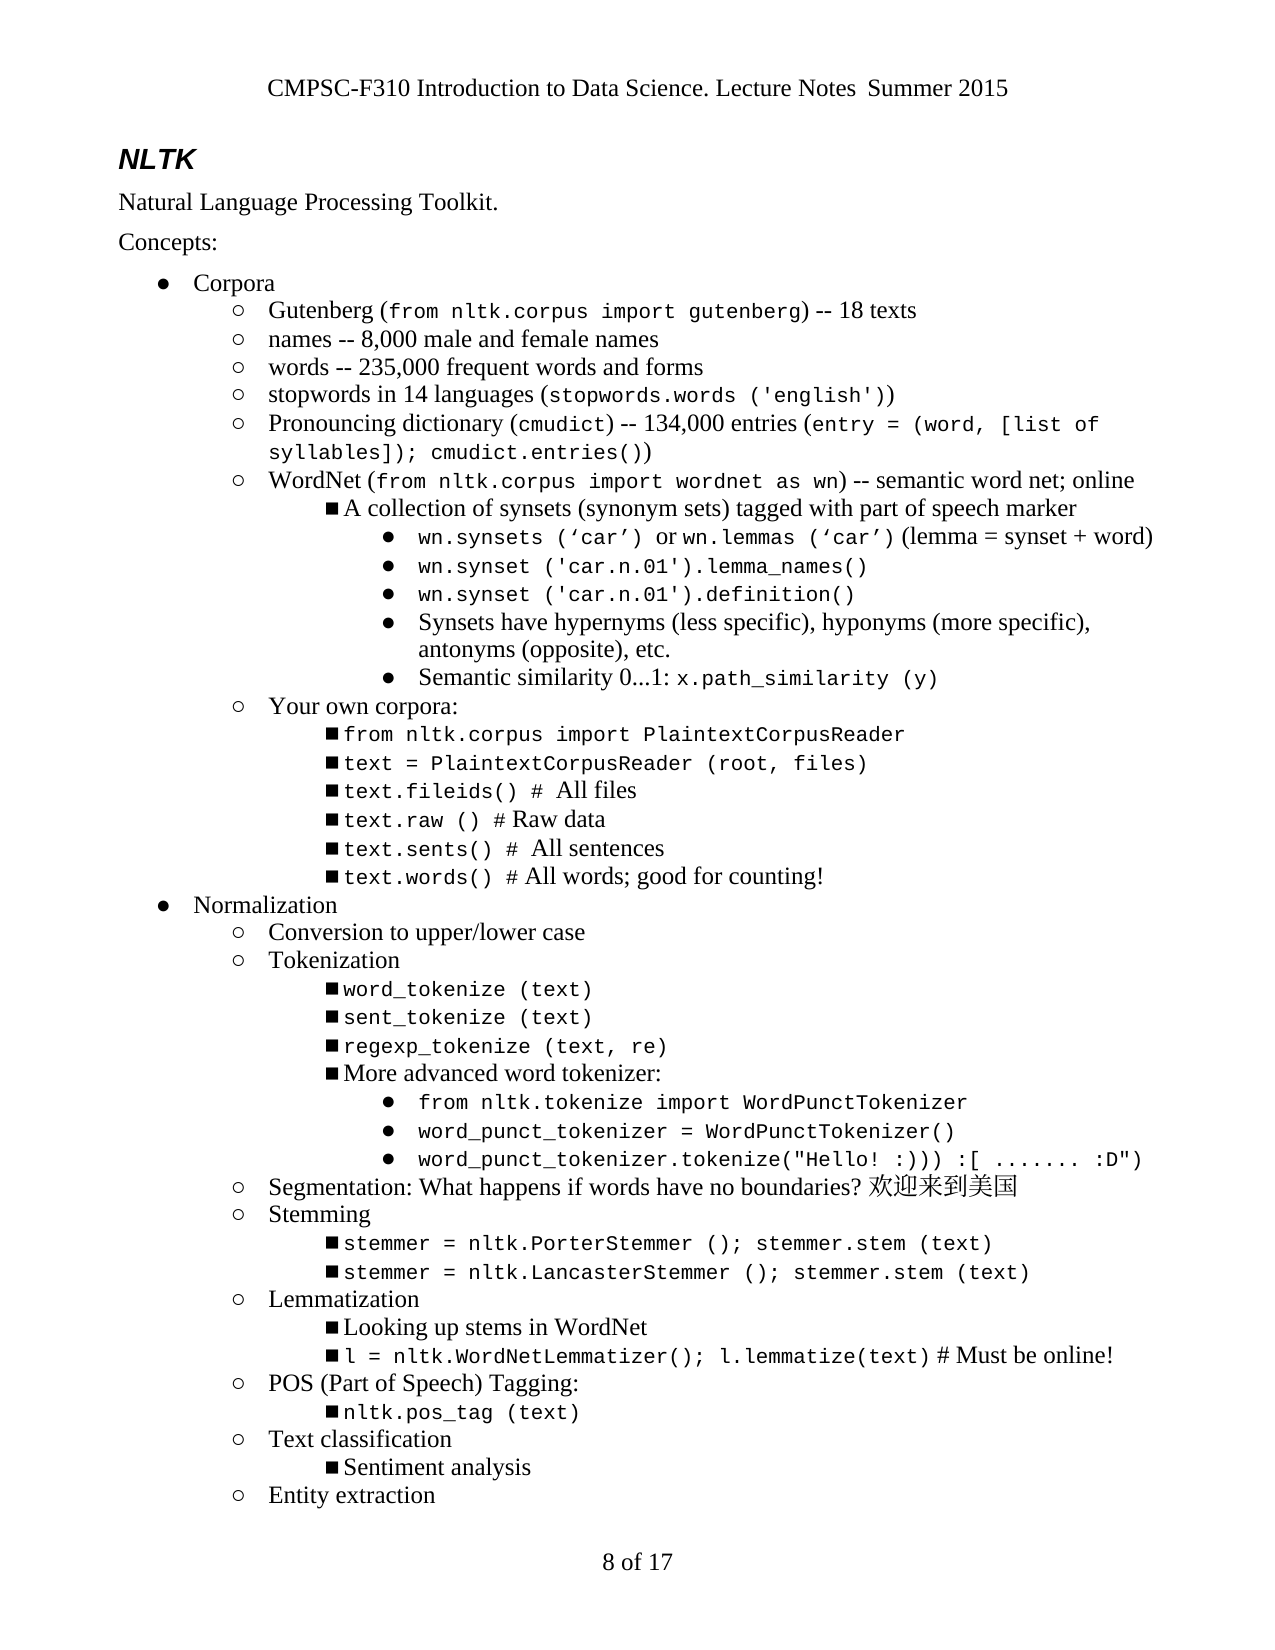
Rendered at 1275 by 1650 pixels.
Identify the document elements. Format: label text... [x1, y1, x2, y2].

list Synsets have hypernyms (less specific), hyponyms (more specific), antonyms (opposite), etc. [381, 608, 1157, 663]
list word_tokenize (text) [324, 974, 1157, 1002]
list text.fileids() # All files [324, 777, 1157, 805]
text Concepts: [118, 228, 1157, 256]
list Conversion to upper/lower case [231, 918, 1157, 946]
list Text classification [231, 1426, 1157, 1453]
list Stemming [231, 1201, 1157, 1228]
text Natural Language Processing Toolkit. [118, 188, 1157, 216]
list names -- 8,000 male and female names [231, 325, 1157, 353]
list POS (Part of Speech) Tagging: [231, 1369, 1157, 1397]
list Corpora [156, 269, 1157, 296]
list word_punct_tokenizer = WordPunctTokenizer() [381, 1116, 1157, 1144]
list Semantic similarity 0...1: x.path_similarity (y) [381, 663, 1157, 692]
list Normalization [156, 891, 1157, 918]
list regexp_tokenize (text, re) [324, 1031, 1157, 1059]
list text.sents() # All sentences [324, 834, 1157, 862]
list Entity extraction [231, 1481, 1157, 1509]
list sent_tokenize (text) [324, 1002, 1157, 1031]
list text.raw () # Raw data [324, 805, 1157, 834]
list WordNet (from nltk.corpus import wordnet as wn) -- semantic word net; online [231, 466, 1157, 494]
list l = nltk.WordNetLemmatizer(); l.lemmatize(text) # Must be online! [324, 1341, 1157, 1369]
list stopwords in 14 languages (stopwords.words ('english')) [231, 380, 1157, 409]
list stemmer = nltk.LancasterStemmer (); stemmer.stem (text) [324, 1257, 1157, 1285]
list Looking up stems in WordNet [324, 1313, 1157, 1341]
list Segmentation: What happens if words have no boundaries? 欢迎来到美国 [231, 1173, 1157, 1201]
list stemmer = nltk.PorterStemmer (); stemmer.stem (text) [324, 1228, 1157, 1257]
list Gutenberg (from nltk.corpus import gutenberg) -- 18 texts [231, 296, 1157, 325]
list Lemmatization [231, 1285, 1157, 1313]
list word_punct_tokenizer.tokenize("Hello! :))) :[ ....... :D") [381, 1144, 1157, 1173]
list More advanced word tokenizer: [324, 1059, 1157, 1087]
list wn.synset ('car.n.01').definition() [381, 579, 1157, 608]
list A collection of synsets (synonym sets) tagged with part of speech marker [324, 494, 1157, 522]
list Your own corpora: [231, 692, 1157, 719]
list Tokenization [231, 946, 1157, 974]
list text.words() # All words; good for counting! [324, 862, 1157, 891]
list from nltk.corpus import PlaintextCorpusReader [324, 719, 1157, 748]
list words -- 235,000 frequent words and forms [231, 353, 1157, 380]
list wn.synsets (‘car’) or wn.lemmas (‘car’) (lemma = synset + word) [381, 522, 1157, 551]
list Pronouncing dictionary (cmudict) -- 134,000 entries (entry = (word, [list of syllables]); cmudict.entries()) [231, 409, 1157, 466]
list wn.synset ('car.n.01').lemma_names() [381, 551, 1157, 579]
subtitle NLTK [118, 143, 1157, 176]
list text = PlaintextCorpusReader (root, files) [324, 748, 1157, 777]
list Sentiment analysis [324, 1453, 1157, 1481]
list nltk.pos_tag (text) [324, 1397, 1157, 1426]
list from nltk.tokenize import WordPunctTokenizer [381, 1087, 1157, 1116]
